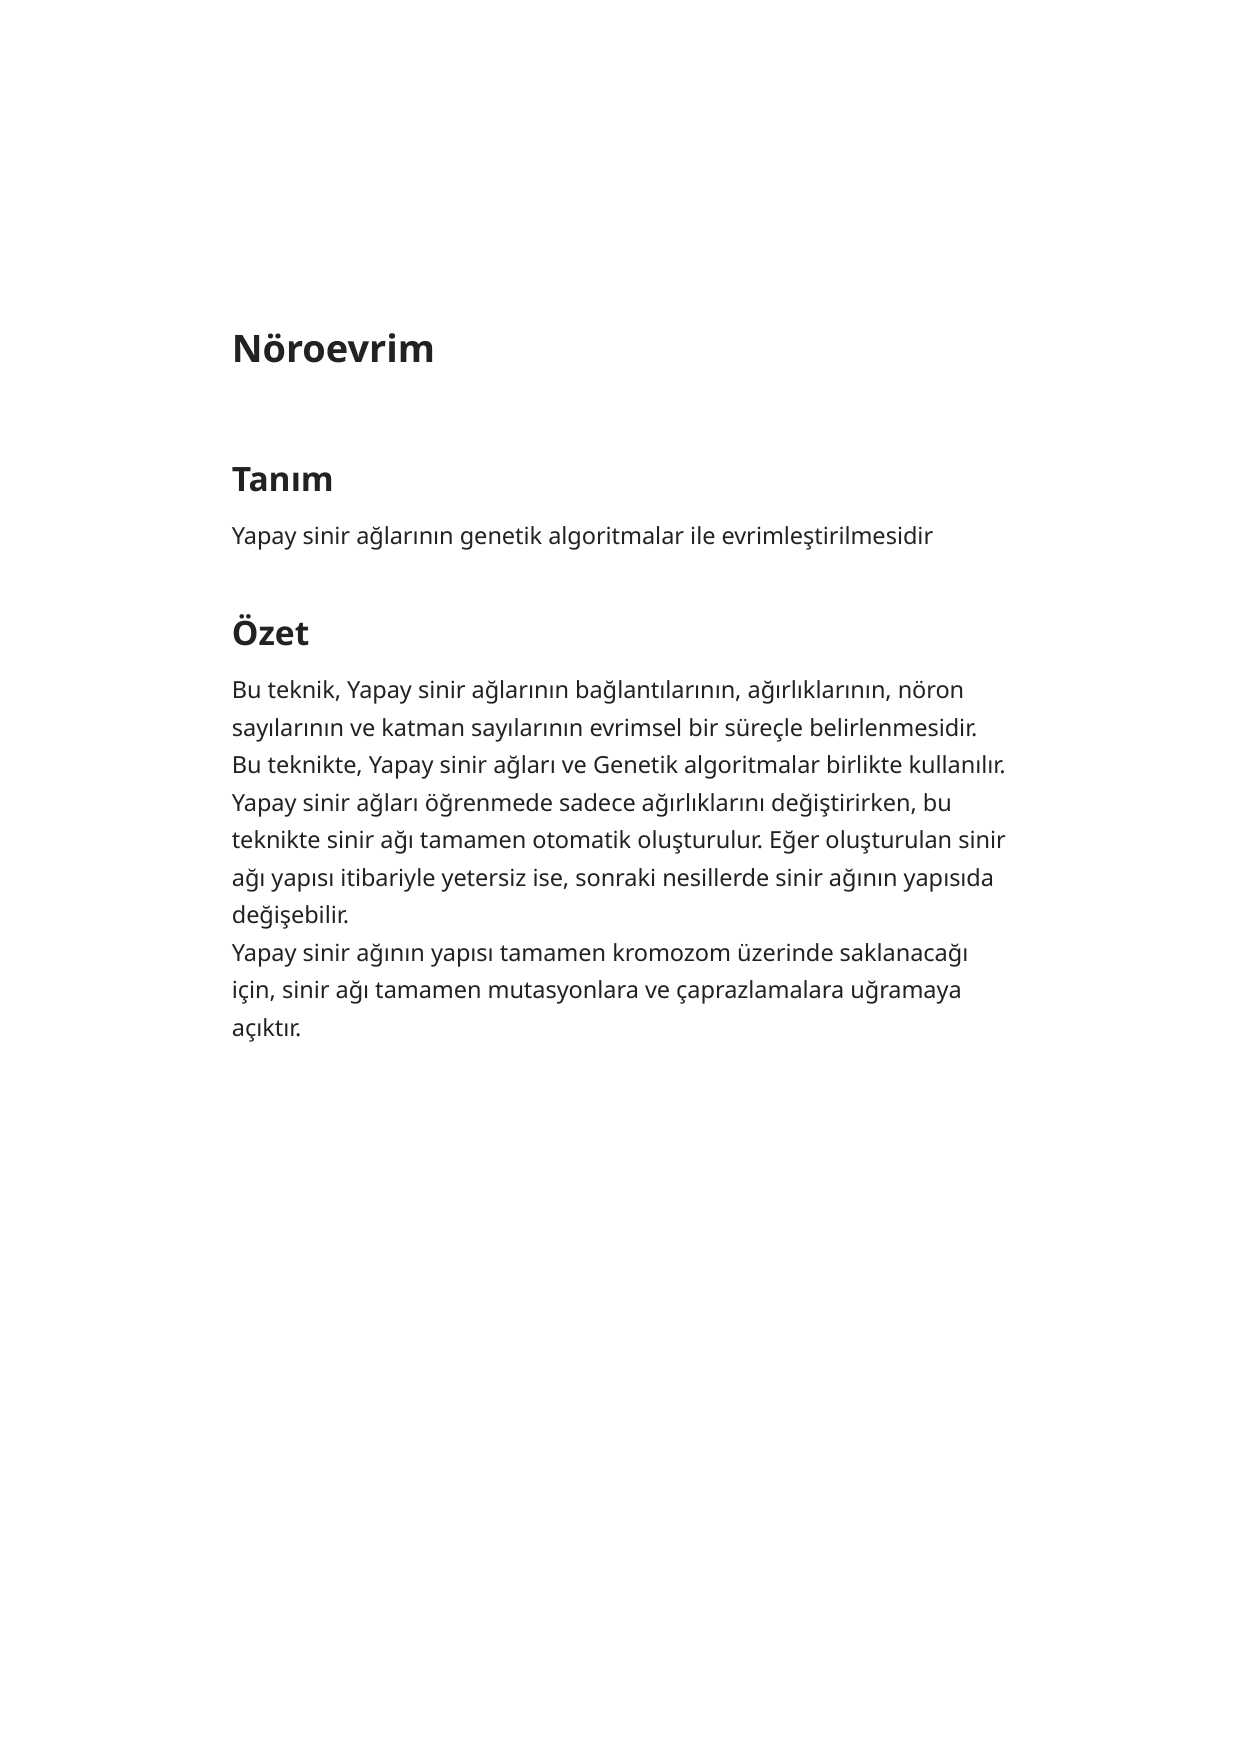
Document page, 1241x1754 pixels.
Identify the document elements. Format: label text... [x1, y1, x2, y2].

subtitle Tanım [232, 456, 1006, 501]
text Yapay sinir ağlarının genetik algoritmalar ile evrimleştirilmesidir [232, 514, 1006, 551]
text Bu teknik, Yapay sinir ağlarının bağlantılarının, ağırlıklarının, nöron sayılarının ve katman sayılarının evrimsel bir süreçle belirlenmesidir. Bu teknikte, Yapay sinir ağları ve Genetik algoritmalar birlikte kullanılır. Yapay sinir ağları öğrenmede sadece ağırlıklarını değiştirirken, bu teknikte sinir ağı tamamen otomatik oluşturulur. Eğer oluşturulan sinir ağı yapısı itibariyle yetersiz ise, sonraki nesillerde sinir ağının yapısıda değişebilir. Yapay sinir ağının yapısı tamamen kromozom üzerinde saklanacağı için, sinir ağı tamamen mutasyonlara ve çaprazlamalara uğramaya açıktır. [232, 668, 1006, 1043]
subtitle Nöroevrim [232, 321, 1006, 373]
subtitle Özet [232, 609, 1006, 655]
